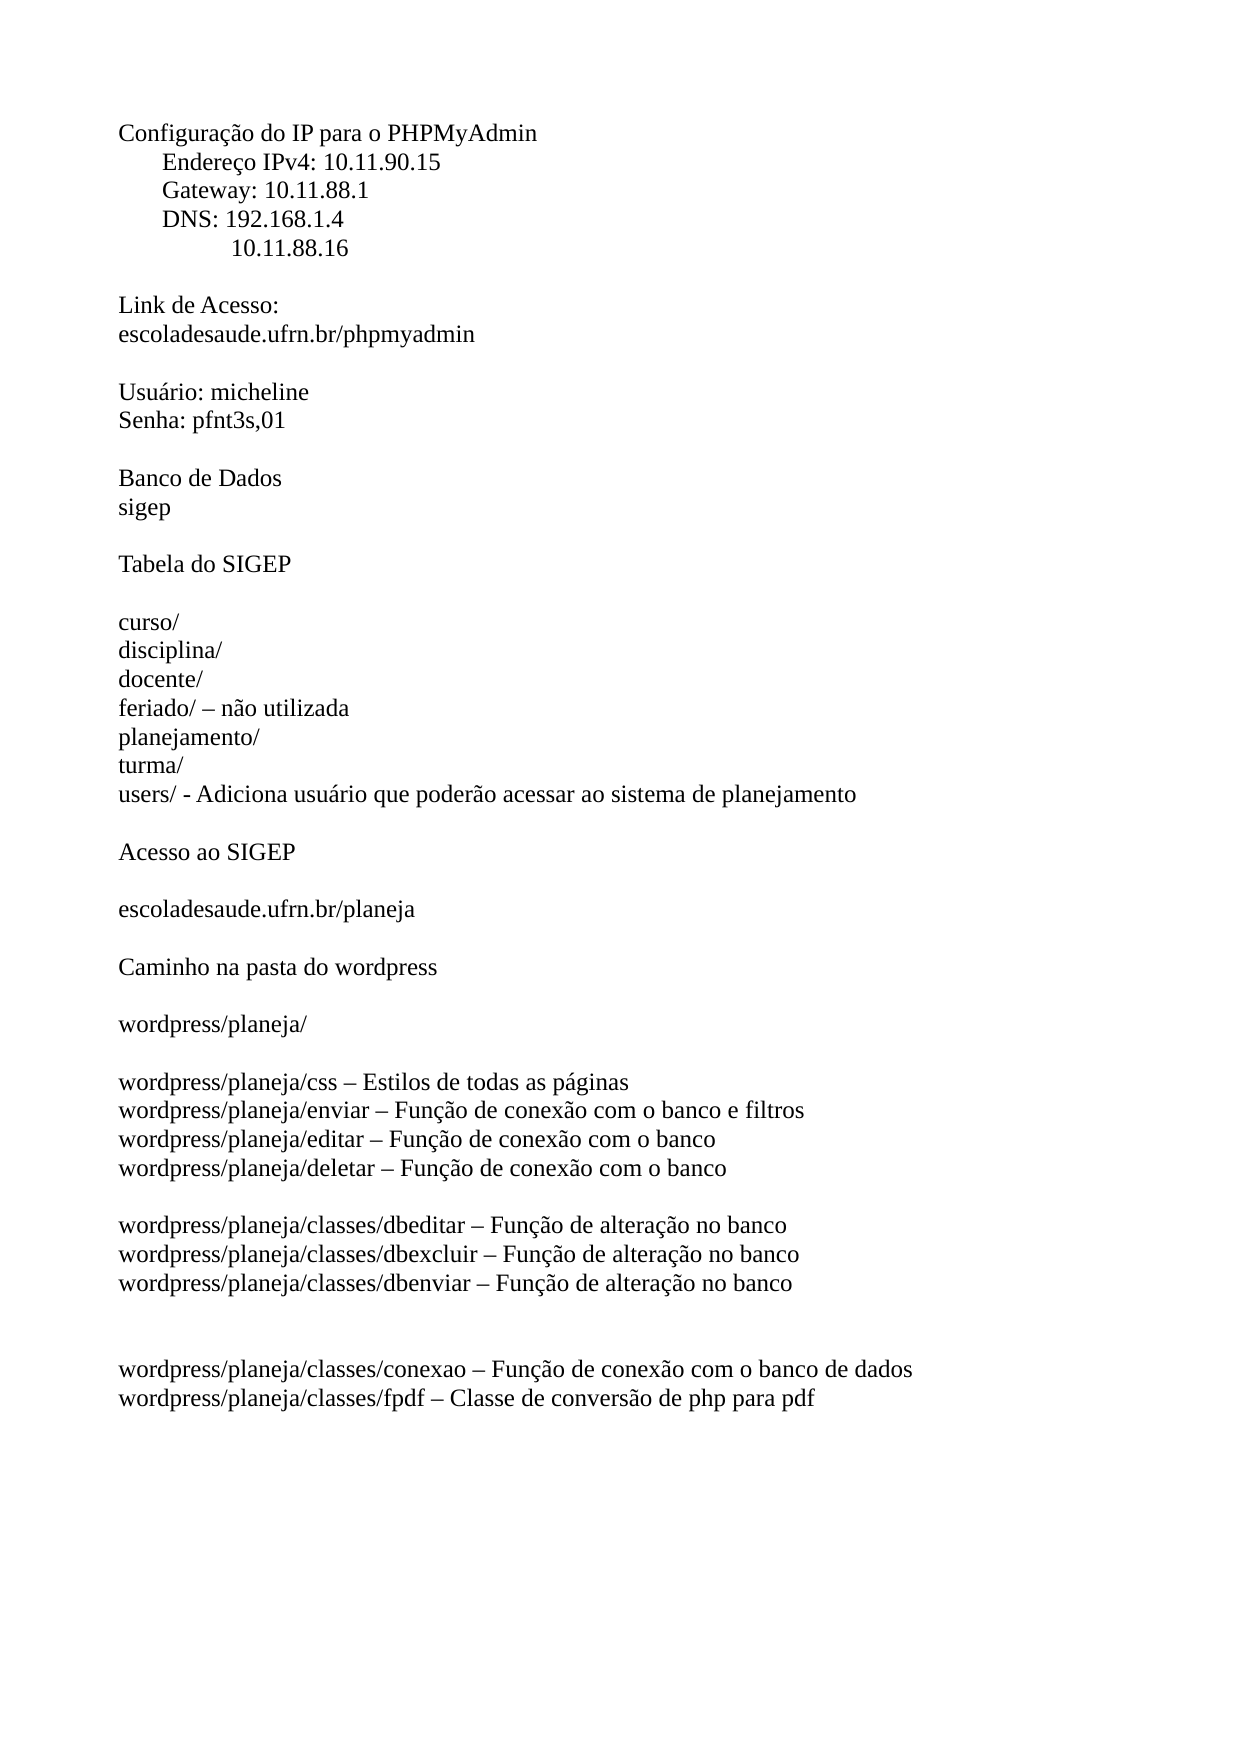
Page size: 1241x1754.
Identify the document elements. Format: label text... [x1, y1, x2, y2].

text Caminho na pasta do wordpress [118, 952, 1122, 981]
text users/ - Adiciona usuário que poderão acessar ao sistema de planejamento [118, 779, 1122, 808]
text wordpress/planeja/editar – Função de conexão com o banco [118, 1124, 1122, 1153]
text Tabela do SIGEP [118, 549, 1122, 578]
text wordpress/planeja/classes/conexao – Função de conexão com o banco de dados [118, 1354, 1122, 1383]
text wordpress/planeja/classes/dbeditar – Função de alteração no banco [118, 1211, 1122, 1239]
text wordpress/planeja/enviar – Função de conexão com o banco e filtros [118, 1096, 1122, 1124]
text 10.11.88.16 [118, 233, 1122, 262]
text docente/ [118, 664, 1122, 693]
text disciplina/ [118, 636, 1122, 664]
text planejamento/ [118, 722, 1122, 751]
text wordpress/planeja/ [118, 1009, 1122, 1038]
text wordpress/planeja/classes/dbenviar – Função de alteração no banco [118, 1268, 1122, 1297]
text Configuração do IP para o PHPMyAdmin [118, 118, 1122, 147]
text wordpress/planeja/classes/fpdf – Classe de conversão de php para pdf [118, 1383, 1122, 1412]
text escoladesaude.ufrn.br/phpmyadmin [118, 319, 1122, 348]
text Usuário: micheline [118, 377, 1122, 406]
text sigep [118, 492, 1122, 521]
text wordpress/planeja/classes/dbexcluir – Função de alteração no banco [118, 1239, 1122, 1268]
text Banco de Dados [118, 463, 1122, 492]
text Endereço IPv4: 10.11.90.15 [118, 147, 1122, 176]
text Gateway: 10.11.88.1 [118, 176, 1122, 204]
text wordpress/planeja/deletar – Função de conexão com o banco [118, 1153, 1122, 1182]
text DNS: 192.168.1.4 [118, 204, 1122, 233]
text Senha: pfnt3s,01 [118, 406, 1122, 434]
text Acesso ao SIGEP [118, 837, 1122, 866]
text turma/ [118, 751, 1122, 779]
text Link de Acesso: [118, 291, 1122, 319]
text curso/ [118, 607, 1122, 636]
text wordpress/planeja/css – Estilos de todas as páginas [118, 1067, 1122, 1096]
text escoladesaude.ufrn.br/planeja [118, 894, 1122, 923]
text feriado/ – não utilizada [118, 693, 1122, 722]
